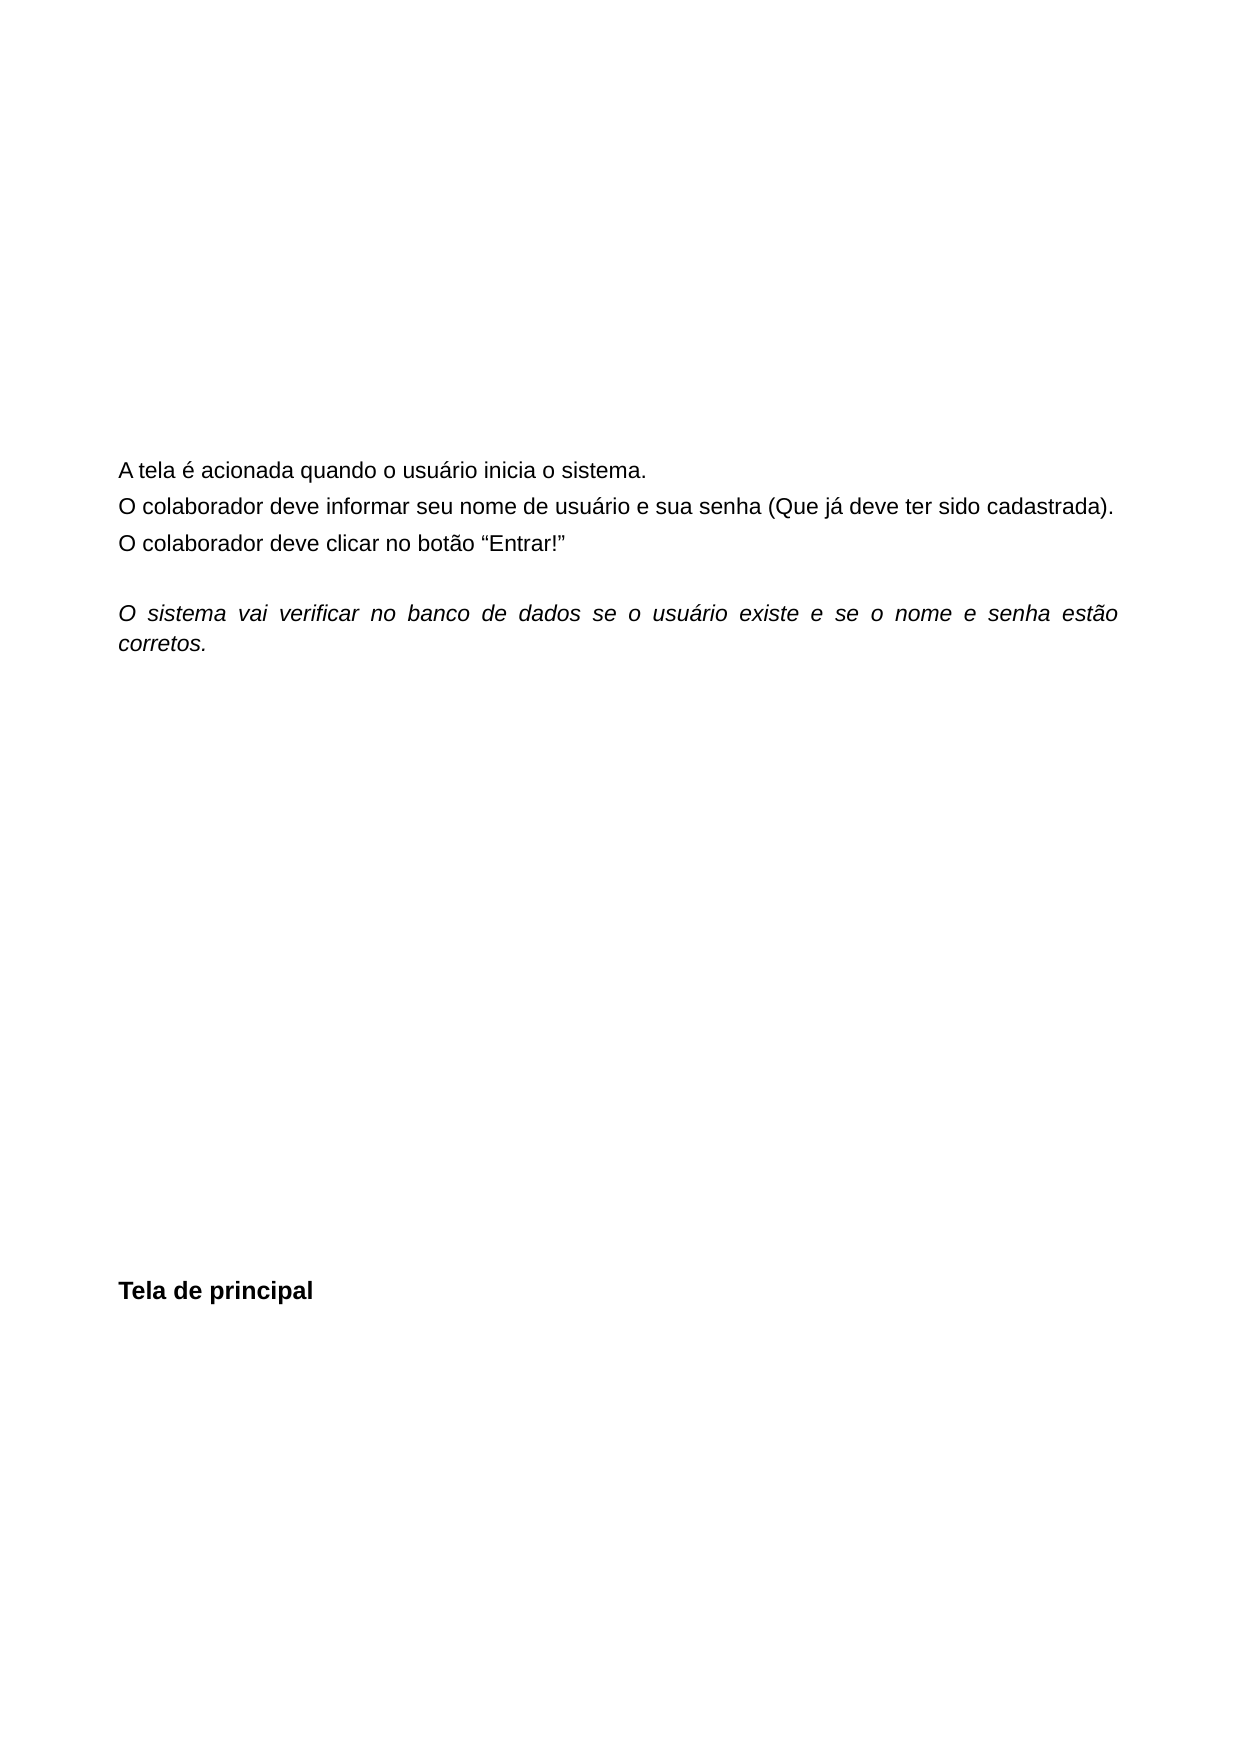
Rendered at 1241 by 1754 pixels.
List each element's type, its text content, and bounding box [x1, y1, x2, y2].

text O colaborador deve informar seu nome de usuário e sua senha (Que já deve ter sido cadastrada). [118, 493, 1122, 519]
subtitle Tela de principal [118, 1276, 1122, 1305]
text O colaborador deve clicar no botão “Entrar!” [118, 529, 1122, 556]
text O sistema vai verificar no banco de dados se o usuário existe e se o nome e senha estão corretos. [118, 600, 1122, 656]
text A tela é acionada quando o usuário inicia o sistema. [118, 457, 1122, 483]
